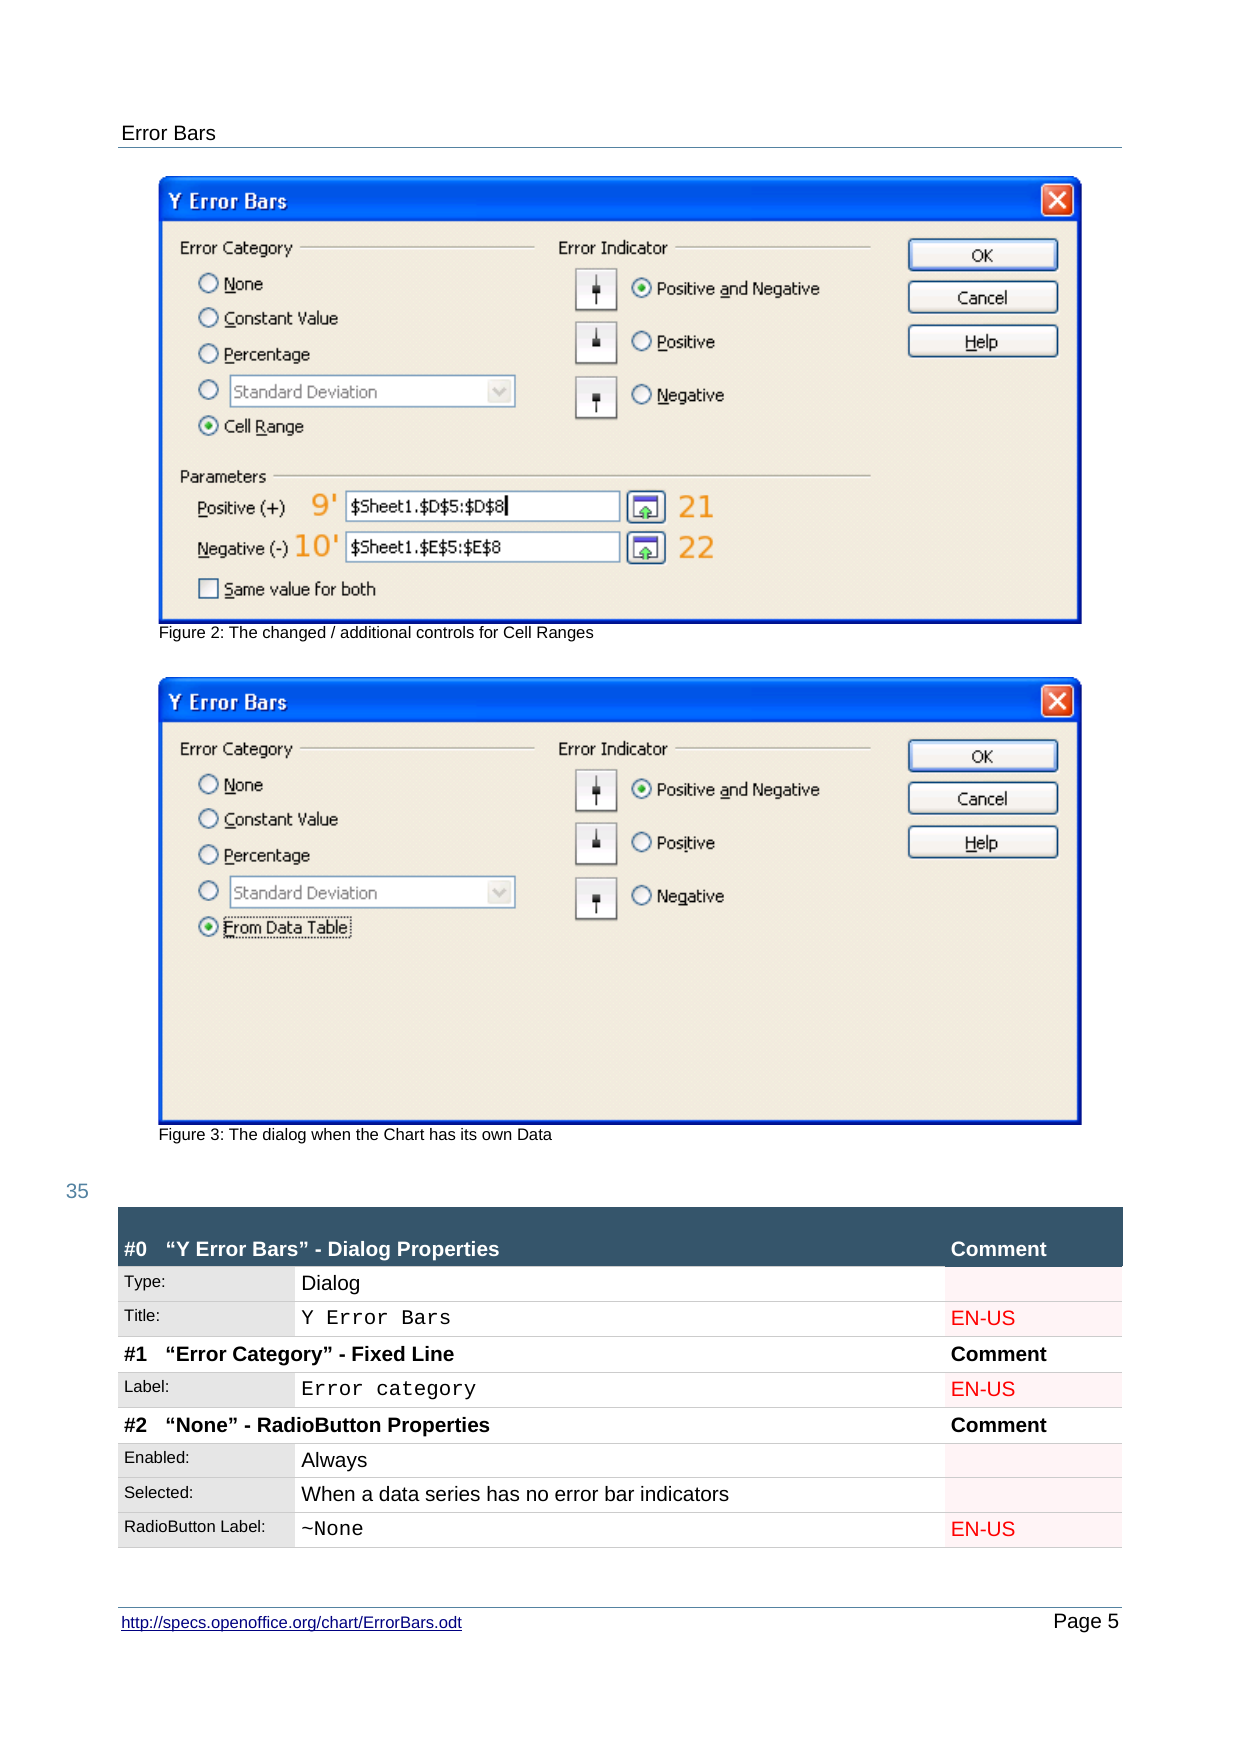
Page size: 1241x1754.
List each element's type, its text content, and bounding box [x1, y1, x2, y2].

table_cell EN-US [945, 1373, 1122, 1407]
table_cell When a data series has no error bar indicators [295, 1478, 945, 1512]
table_cell Type: [118, 1267, 295, 1301]
table_cell Enabled: [118, 1444, 295, 1477]
table_cell Error category [295, 1373, 945, 1407]
table_cell Title: [118, 1302, 295, 1336]
table_cell Selected: [118, 1478, 295, 1512]
table_header Comment [945, 1408, 1122, 1442]
table_cell [945, 1267, 1122, 1301]
table_cell EN-US [945, 1302, 1122, 1336]
table_header Comment [946, 1208, 1122, 1266]
table_cell Y Error Bars [295, 1302, 945, 1336]
table_cell RadioButton Label: [118, 1513, 295, 1547]
table_cell [945, 1444, 1122, 1477]
table_cell Label: [118, 1373, 295, 1407]
table_cell Always [295, 1444, 945, 1477]
text Figure 2: The changed / additional controls for Cell Ranges [158, 624, 1082, 642]
picture [158, 677, 1082, 1125]
table_header “Error Category” - Fixed Line [118, 1337, 945, 1372]
picture [158, 176, 1082, 624]
table_cell Dialog [295, 1267, 945, 1301]
text Figure 3: The dialog when the Chart has its own Data [158, 1125, 1082, 1143]
table_cell EN-US [945, 1513, 1122, 1547]
table_cell [945, 1478, 1122, 1512]
table_header “None” - RadioButton Properties [118, 1408, 945, 1442]
table_cell ~None [295, 1513, 945, 1547]
table_header Comment [945, 1337, 1122, 1372]
table_header “Y Error Bars” - Dialog Properties [119, 1208, 945, 1266]
